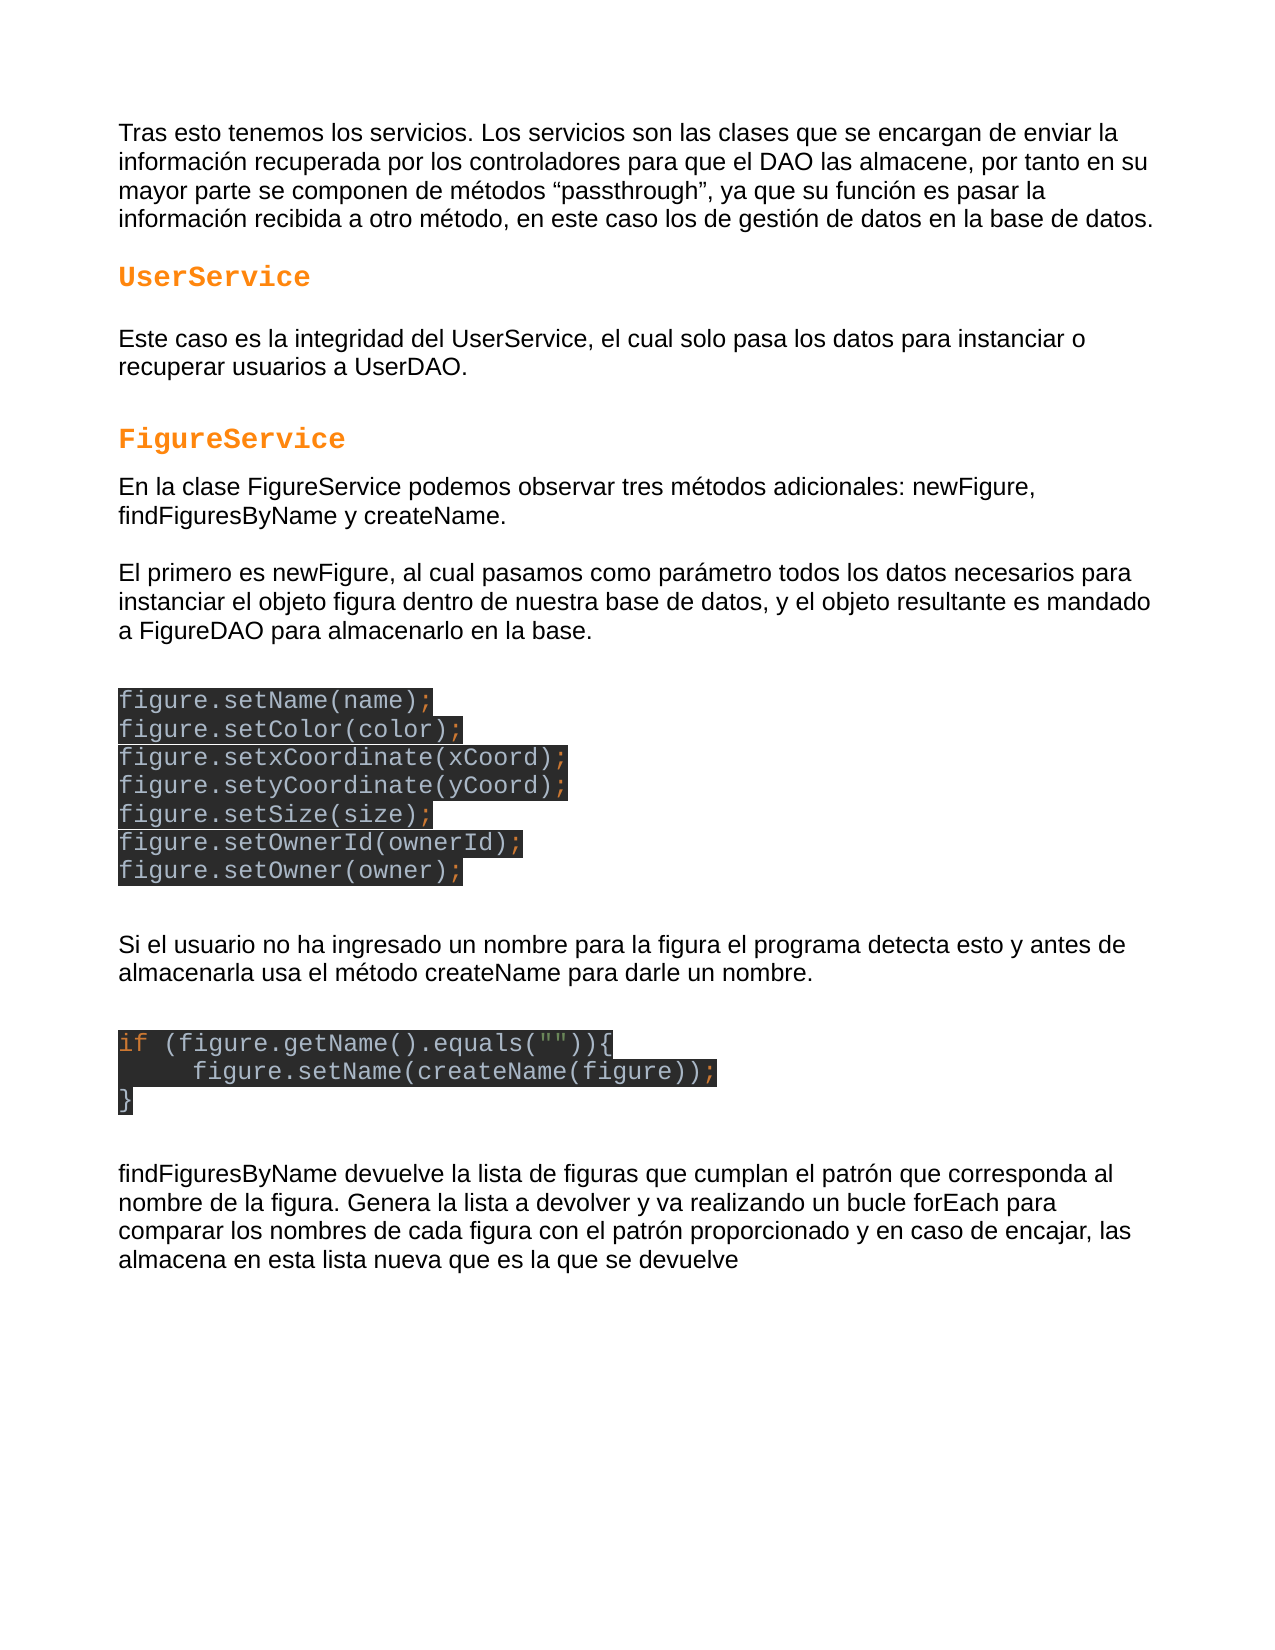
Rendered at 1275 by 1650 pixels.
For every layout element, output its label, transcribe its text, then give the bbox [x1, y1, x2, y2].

text figure.setxCoordinate(xCoord); [118, 744, 1157, 773]
text figure.setName(createName(figure)); [118, 1059, 1157, 1087]
text Este caso es la integridad del UserService, el cual solo pasa los datos para instanciar o recuperar usuarios a UserDAO. [118, 324, 1157, 381]
text figure.setSize(size); [118, 801, 1157, 829]
text findFiguresByName devuelve la lista de figuras que cumplan el patrón que corresponda al nombre de la figura. Genera la lista a devolver y va realizando un bucle forEach para comparar los nombres de cada figura con el patrón proporcionado y en caso de encajar, las almacena en esta lista nueva que es la que se devuelve [118, 1159, 1157, 1274]
text Si el usuario no ha ingresado un nombre para la figura el programa detecta esto y antes de almacenarla usa el método createName para darle un nombre. [118, 929, 1157, 987]
text figure.setName(name); [118, 688, 1157, 716]
text } [118, 1087, 1157, 1115]
text figure.setOwnerId(ownerId); [118, 829, 1157, 858]
text En la clase FigureService podemos observar tres métodos adicionales: newFigure, findFiguresByName y createName. [118, 472, 1157, 529]
text figure.setOwner(owner); [118, 858, 1157, 886]
text figure.setColor(color); [118, 716, 1157, 744]
text El primero es newFigure, al cual pasamos como parámetro todos los datos necesarios para instanciar el objeto figura dentro de nuestra base de datos, y el objeto resultante es mandado a FigureDAO para almacenarlo en la base. [118, 558, 1157, 644]
text UserService [118, 262, 1157, 295]
text if (figure.getName().equals("")){ [118, 1030, 1157, 1059]
text Tras esto tenemos los servicios. Los servicios son las clases que se encargan de enviar la información recuperada por los controladores para que el DAO las almacene, por tanto en su mayor parte se componen de métodos “passthrough”, ya que su función es pasar la información recibida a otro método, en este caso los de gestión de datos en la base de datos. [118, 118, 1157, 233]
text FigureService [118, 424, 1157, 457]
text figure.setyCoordinate(yCoord); [118, 773, 1157, 801]
